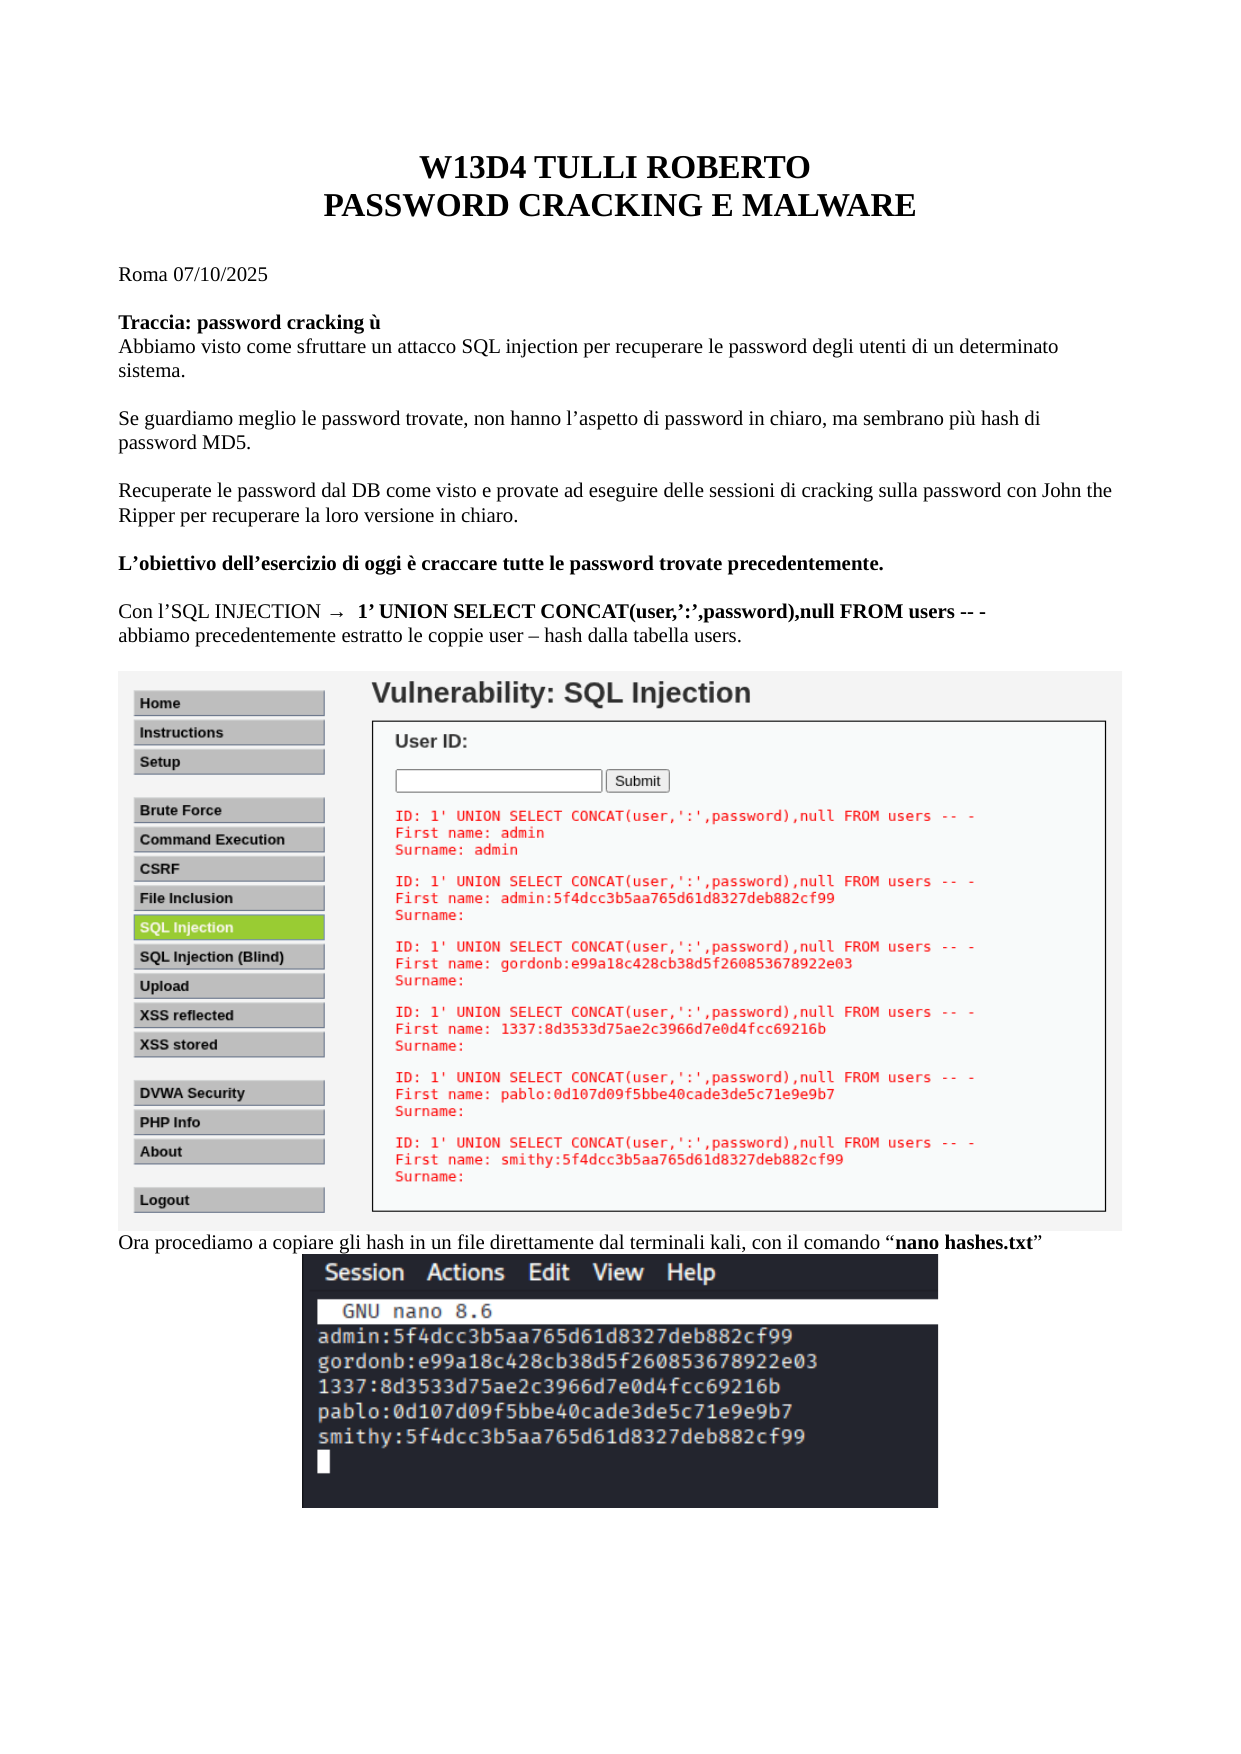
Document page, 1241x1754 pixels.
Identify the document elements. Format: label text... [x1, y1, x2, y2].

text Lʼobiettivo dellʼesercizio di oggi è craccare tutte le password trovate precedentemente. [118, 551, 1122, 575]
text Con l’SQL INJECTION → 1’ UNION SELECT CONCAT(user,’:’,password),null FROM users -- - [118, 599, 1122, 623]
picture [118, 671, 1123, 1231]
text abbiamo precedentemente estratto le coppie user – hash dalla tabella users. [118, 623, 1122, 647]
text Se guardiamo meglio le password trovate, non hanno lʼaspetto di password in chiaro, ma sembrano più hash di password MD5. [118, 406, 1122, 454]
text W13D4 TULLI ROBERTO [118, 147, 1122, 185]
text Ora procediamo a copiare gli hash in un file direttamente dal terminali kali, con il comando “nano hashes.txt” [118, 1231, 1122, 1254]
text Recuperate le password dal DB come visto e provate ad eseguire delle sessioni di cracking sulla password con John the Ripper per recuperare la loro versione in chiaro. [118, 478, 1122, 527]
text PASSWORD CRACKING E MALWARE [118, 185, 1122, 223]
text Roma 07/10/2025 [118, 262, 1122, 286]
text Abbiamo visto come sfruttare un attacco SQL injection per recuperare le password degli utenti di un determinato sistema. [118, 334, 1122, 382]
picture [302, 1254, 939, 1508]
text Traccia: password cracking ù [118, 310, 1122, 334]
